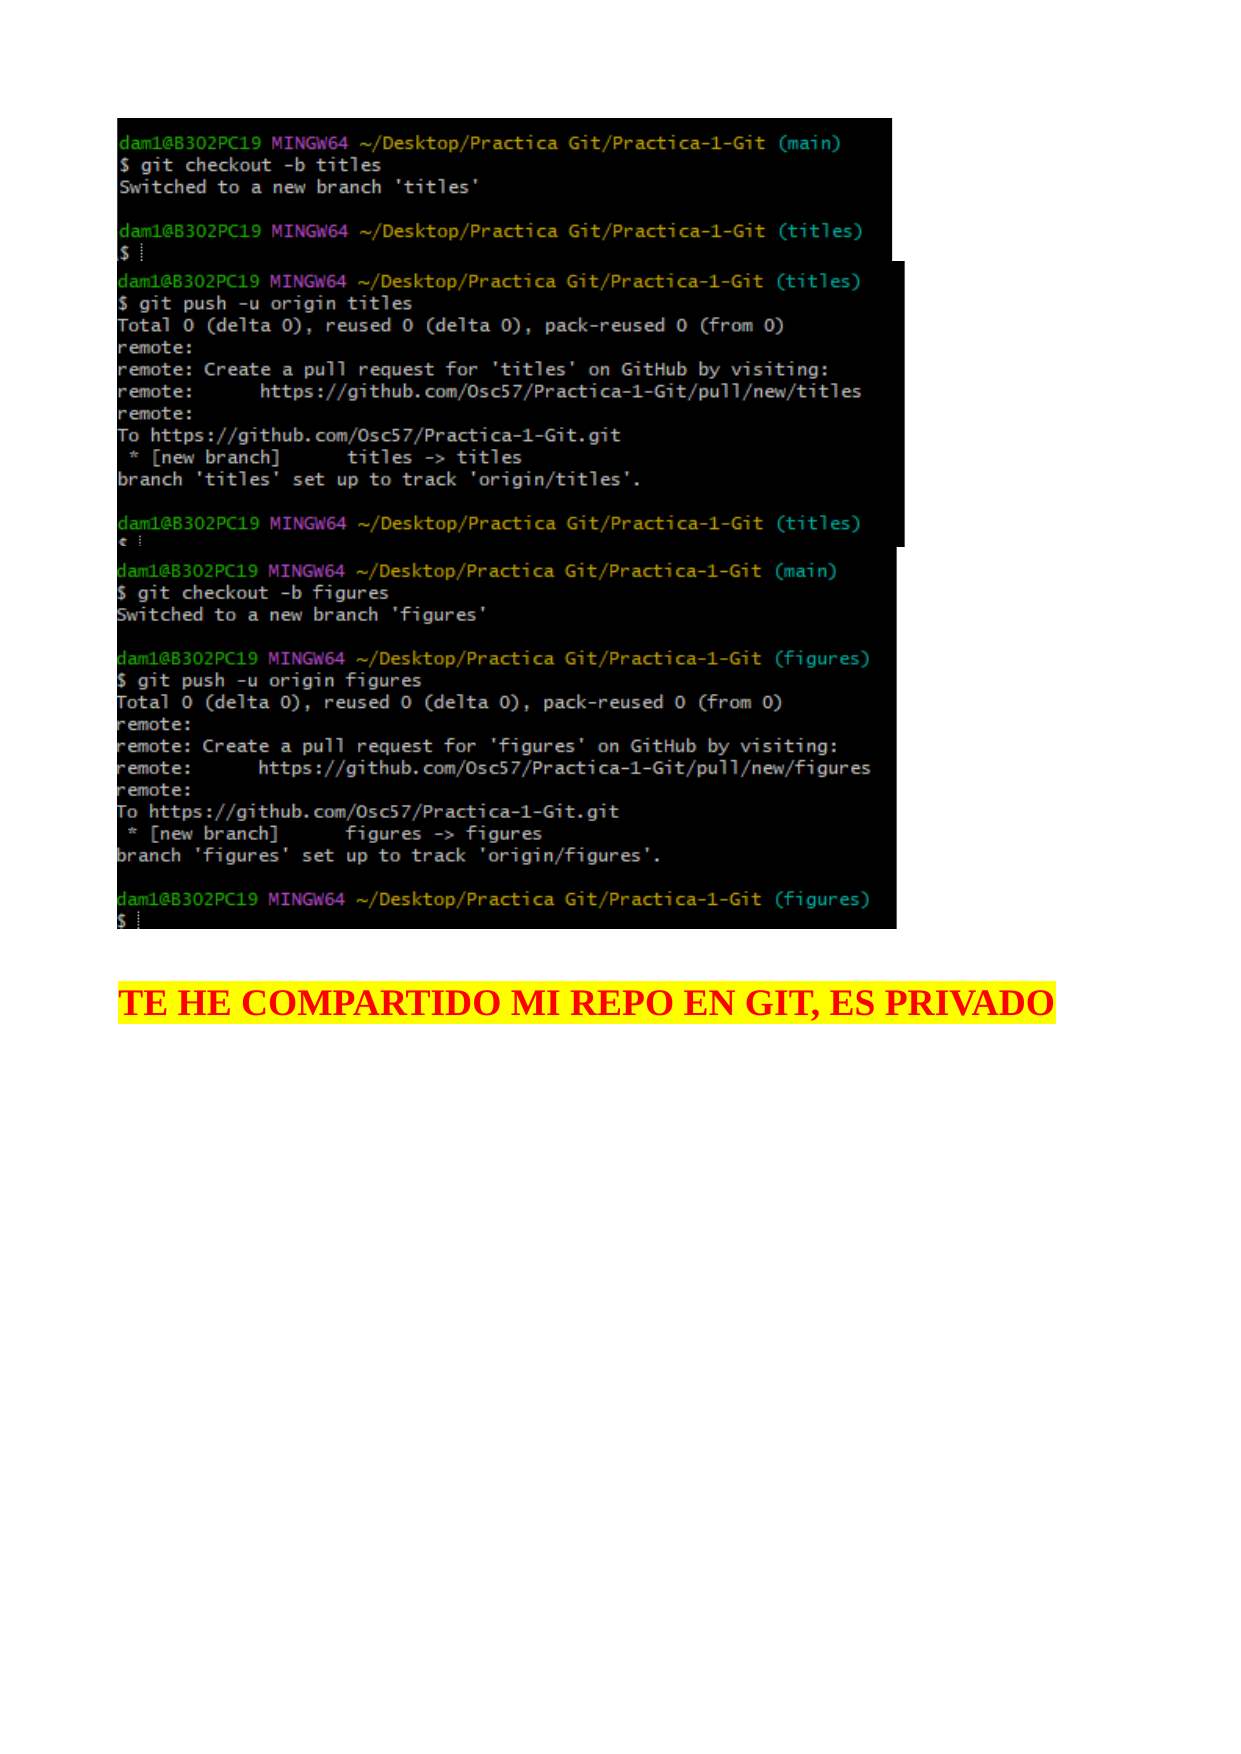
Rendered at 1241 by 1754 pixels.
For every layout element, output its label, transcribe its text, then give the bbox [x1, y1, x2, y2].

picture [117, 118, 905, 929]
text TE HE COMPARTIDO MI REPO EN GIT, ES PRIVADO [118, 981, 1122, 1024]
